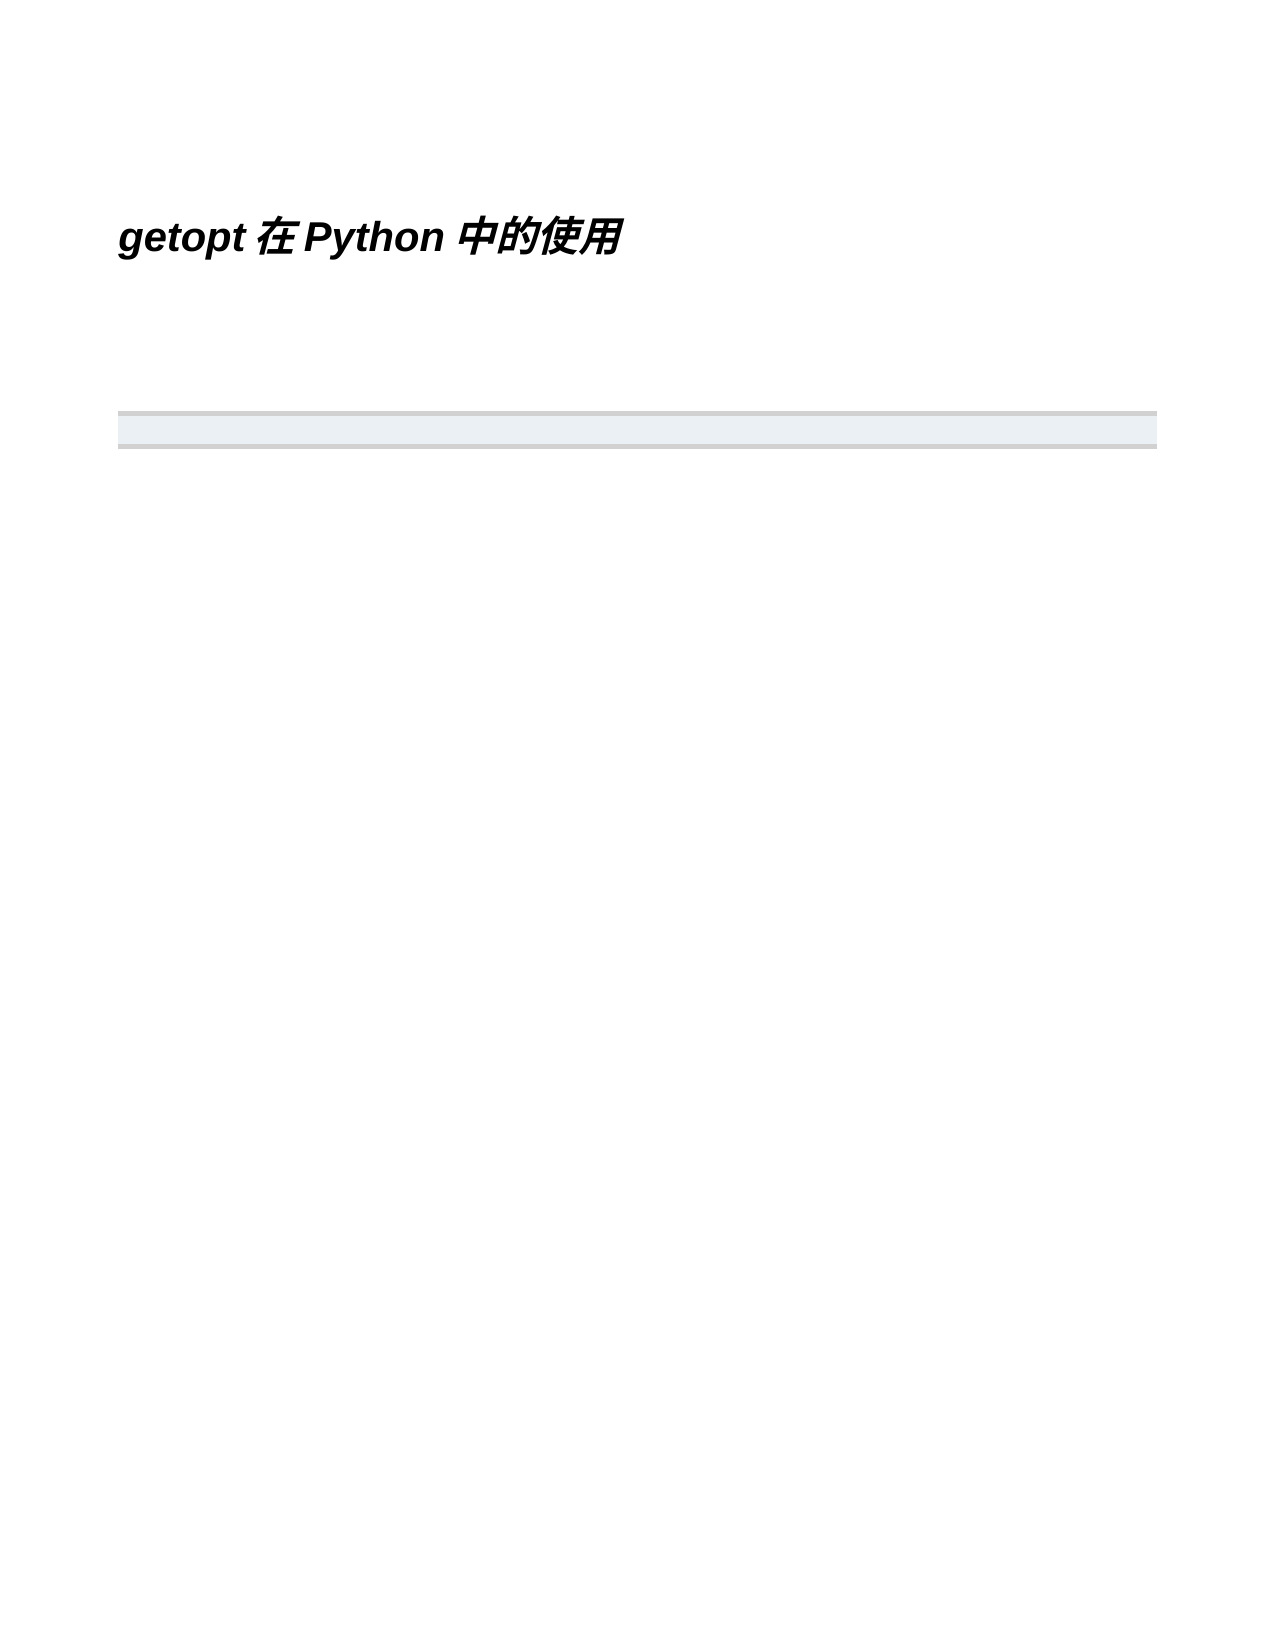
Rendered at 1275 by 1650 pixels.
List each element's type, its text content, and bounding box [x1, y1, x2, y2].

table_header [118, 345, 1157, 411]
table_cell [118, 444, 1157, 449]
table_cell [118, 449, 1157, 454]
subtitle getopt在Python中的使用 [118, 203, 1157, 264]
table_header [209, 276, 372, 340]
table_header [118, 276, 209, 340]
table_cell [118, 411, 1157, 416]
table_cell [118, 416, 1157, 444]
